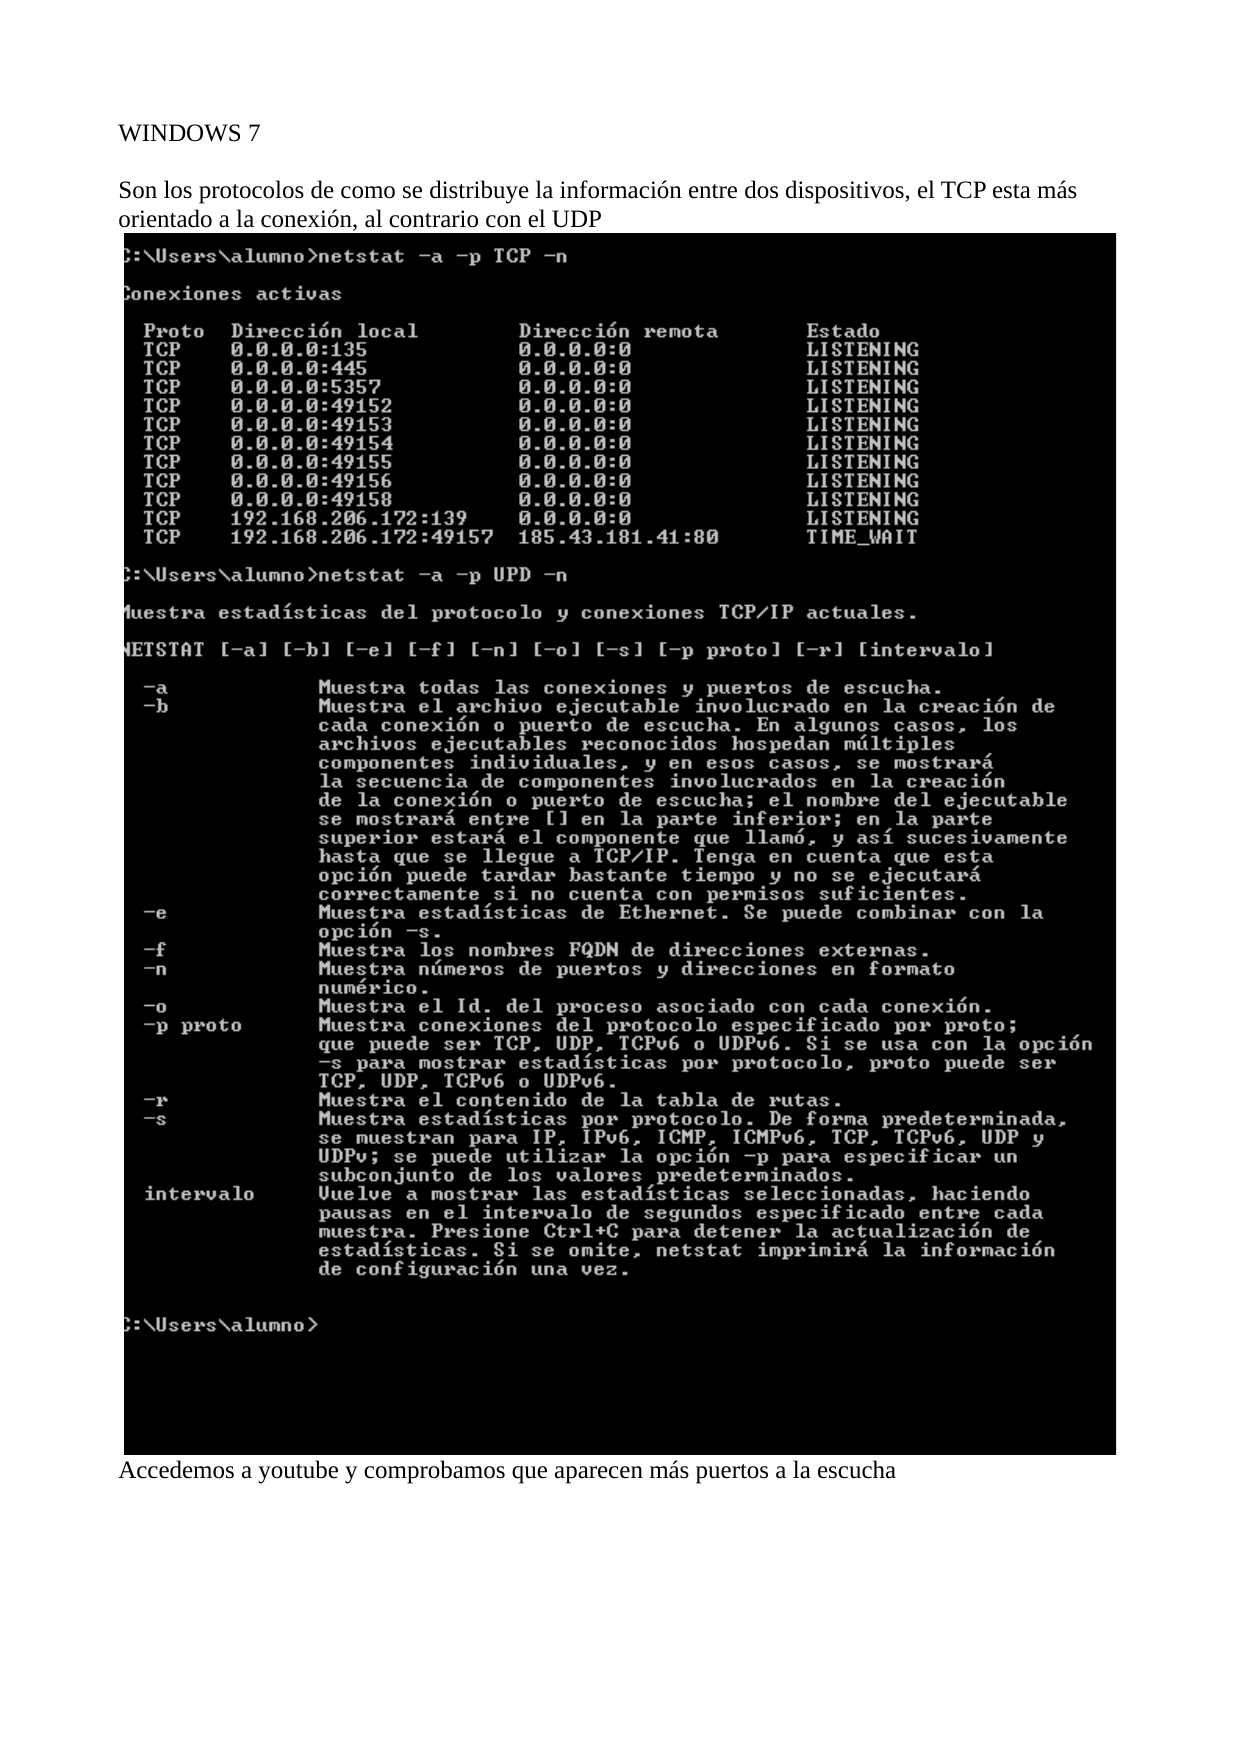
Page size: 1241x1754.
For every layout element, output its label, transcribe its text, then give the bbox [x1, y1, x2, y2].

text WINDOWS 7 [118, 118, 1122, 147]
text Son los protocolos de como se distribuye la información entre dos dispositivos, el TCP esta más orientado a la conexión, al contrario con el UDP [118, 176, 1122, 233]
picture [124, 233, 1117, 1455]
text Accedemos a youtube y comprobamos que aparecen más puertos a la escucha [118, 233, 1122, 1484]
